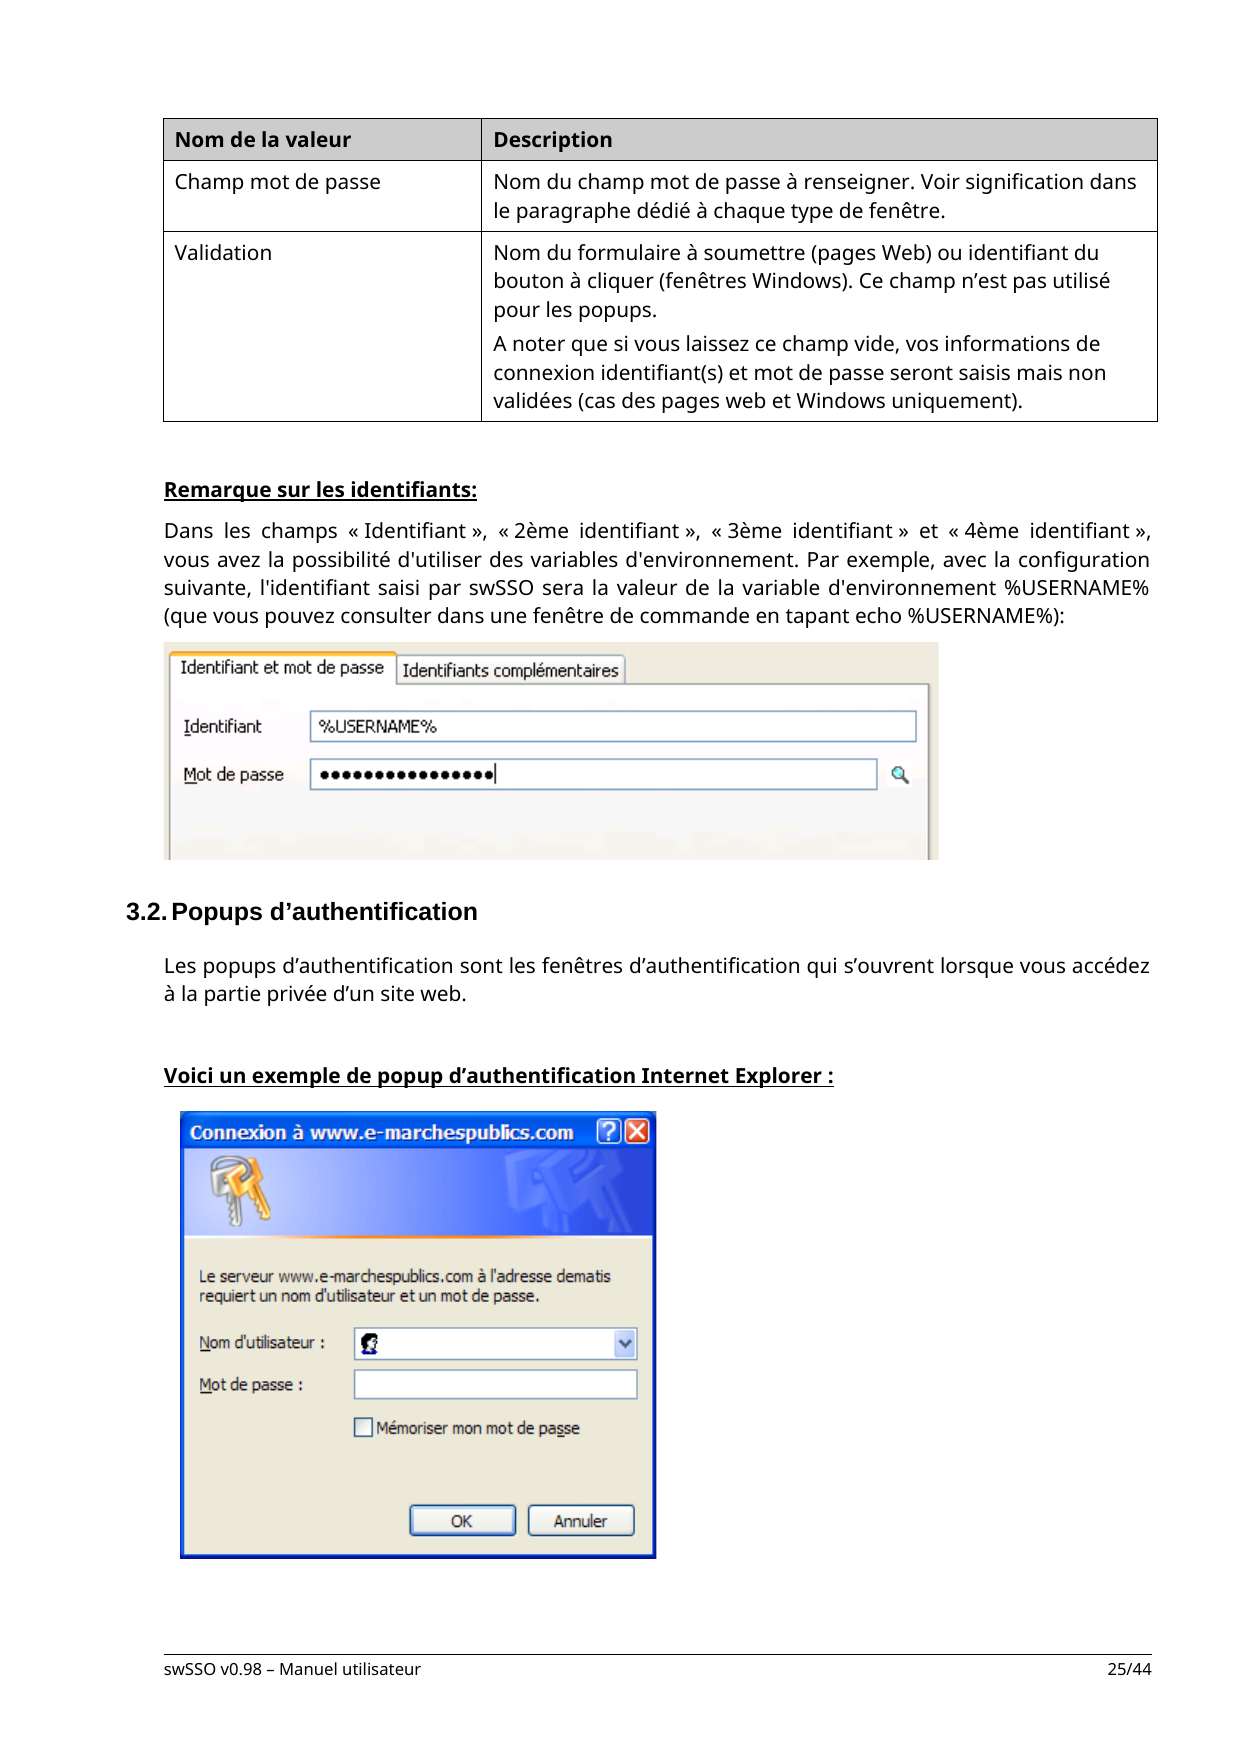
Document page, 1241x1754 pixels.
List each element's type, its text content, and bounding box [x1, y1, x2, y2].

table_header Description [482, 119, 1157, 160]
text Les popups d’authentification sont les fenêtres d’authentification qui s’ouvrent lorsque vous accédez à la partie privée d’un site web. [164, 951, 1152, 1008]
table_cell Nom du formulaire à soumettre (pages Web) ou identifiant du bouton à cliquer (fenêtres Windows). Ce champ n’est pas utilisé pour les popups. A noter que si vous laissez ce champ vide, vos informations de connexion identifiant(s) et mot de passe seront saisis mais non validées (cas des pages web et Windows uniquement). [482, 232, 1157, 421]
subtitle Popups d’authentification [126, 897, 1152, 926]
picture [180, 1111, 657, 1559]
table_cell Champ mot de passe [164, 161, 481, 231]
table_cell Validation [164, 232, 481, 421]
text Remarque sur les identifiants: [164, 475, 1152, 504]
text Voici un exemple de popup d’authentification Internet Explorer : [164, 1061, 1152, 1090]
table_cell Nom du champ mot de passe à renseigner. Voir signification dans le paragraphe dédié à chaque type de fenêtre. [482, 161, 1157, 231]
text Dans les champs « Identifiant », « 2ème identifiant », « 3ème identifiant » et « 4ème identifiant », vous avez la possibilité d'utiliser des variables d'environnement. Par exemple, avec la configuration suivante, l'identifiant saisi par swSSO sera la valeur de la variable d'environnement %USERNAME% (que vous pouvez consulter dans une fenêtre de commande en tapant echo %USERNAME%): [164, 516, 1152, 630]
table_header Nom de la valeur [164, 119, 481, 160]
